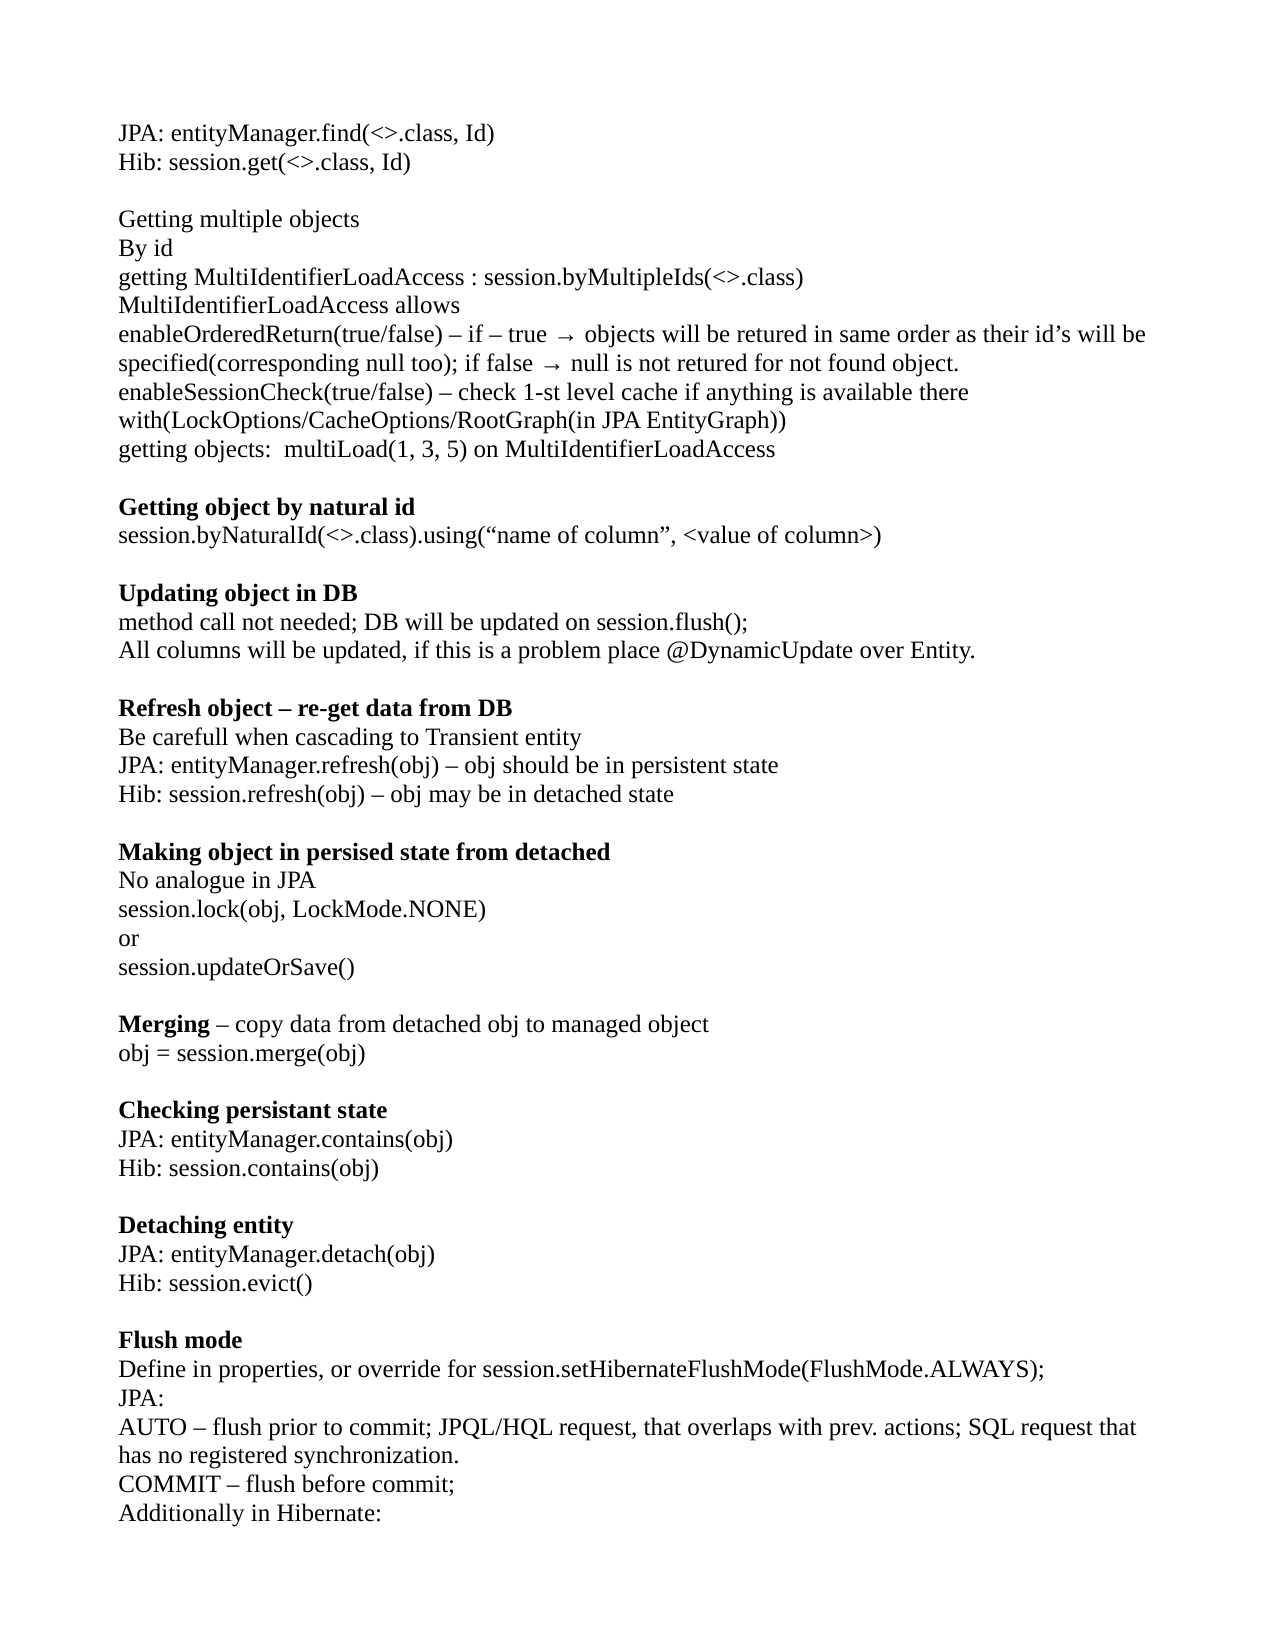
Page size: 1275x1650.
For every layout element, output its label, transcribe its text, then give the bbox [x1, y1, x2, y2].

text Hib: session.get(<>.class, Id) [118, 147, 1157, 176]
text By id [118, 233, 1157, 262]
text JPA: entityManager.refresh(obj) – obj should be in persistent state [118, 751, 1157, 779]
text JPA: entityManager.detach(obj) [118, 1239, 1157, 1268]
text session.updateOrSave() [118, 952, 1157, 981]
text Making object in persised state from detached [118, 837, 1157, 866]
text Hib: session.refresh(obj) – obj may be in detached state [118, 779, 1157, 808]
text MultiIdentifierLoadAccess allows [118, 291, 1157, 319]
text Updating object in DB [118, 578, 1157, 607]
text Additionally in Hibernate: [118, 1498, 1157, 1527]
text Flush mode [118, 1326, 1157, 1354]
text or [118, 923, 1157, 952]
text session.lock(obj, LockMode.NONE) [118, 894, 1157, 923]
text Hib: session.contains(obj) [118, 1153, 1157, 1182]
text AUTO – flush prior to commit; JPQL/HQL request, that overlaps with prev. actions; SQL request that has no registered synchronization. [118, 1412, 1157, 1469]
text Getting multiple objects [118, 204, 1157, 233]
text JPA: entityManager.find(<>.class, Id) [118, 118, 1157, 147]
text Hib: session.evict() [118, 1268, 1157, 1297]
text Merging – copy data from detached obj to managed object [118, 1009, 1157, 1038]
text No analogue in JPA [118, 866, 1157, 894]
text getting objects: multiLoad(1, 3, 5) on MultiIdentifierLoadAccess [118, 434, 1157, 463]
text COMMIT – flush before commit; [118, 1469, 1157, 1498]
text method call not needed; DB will be updated on session.flush(); [118, 607, 1157, 636]
text Checking persistant state [118, 1096, 1157, 1124]
text enableOrderedReturn(true/false) – if – true → objects will be retured in same order as their id’s will be specified(corresponding null too); if false → null is not retured for not found object. [118, 319, 1157, 377]
text enableSessionCheck(true/false) – check 1-st level cache if anything is available there [118, 377, 1157, 406]
text Detaching entity [118, 1211, 1157, 1239]
text obj = session.merge(obj) [118, 1038, 1157, 1067]
text All columns will be updated, if this is a problem place @DynamicUpdate over Entity. [118, 636, 1157, 664]
text with(LockOptions/CacheOptions/RootGraph(in JPA EntityGraph)) [118, 406, 1157, 434]
text Getting object by natural id [118, 492, 1157, 521]
text getting MultiIdentifierLoadAccess : session.byMultipleIds(<>.class) [118, 262, 1157, 291]
text Refresh object – re-get data from DB [118, 693, 1157, 722]
text JPA: [118, 1383, 1157, 1412]
text Be carefull when cascading to Transient entity [118, 722, 1157, 751]
text session.byNaturalId(<>.class).using(“name of column”, <value of column>) [118, 521, 1157, 549]
text Define in properties, or override for session.setHibernateFlushMode(FlushMode.ALWAYS); [118, 1354, 1157, 1383]
text JPA: entityManager.contains(obj) [118, 1124, 1157, 1153]
